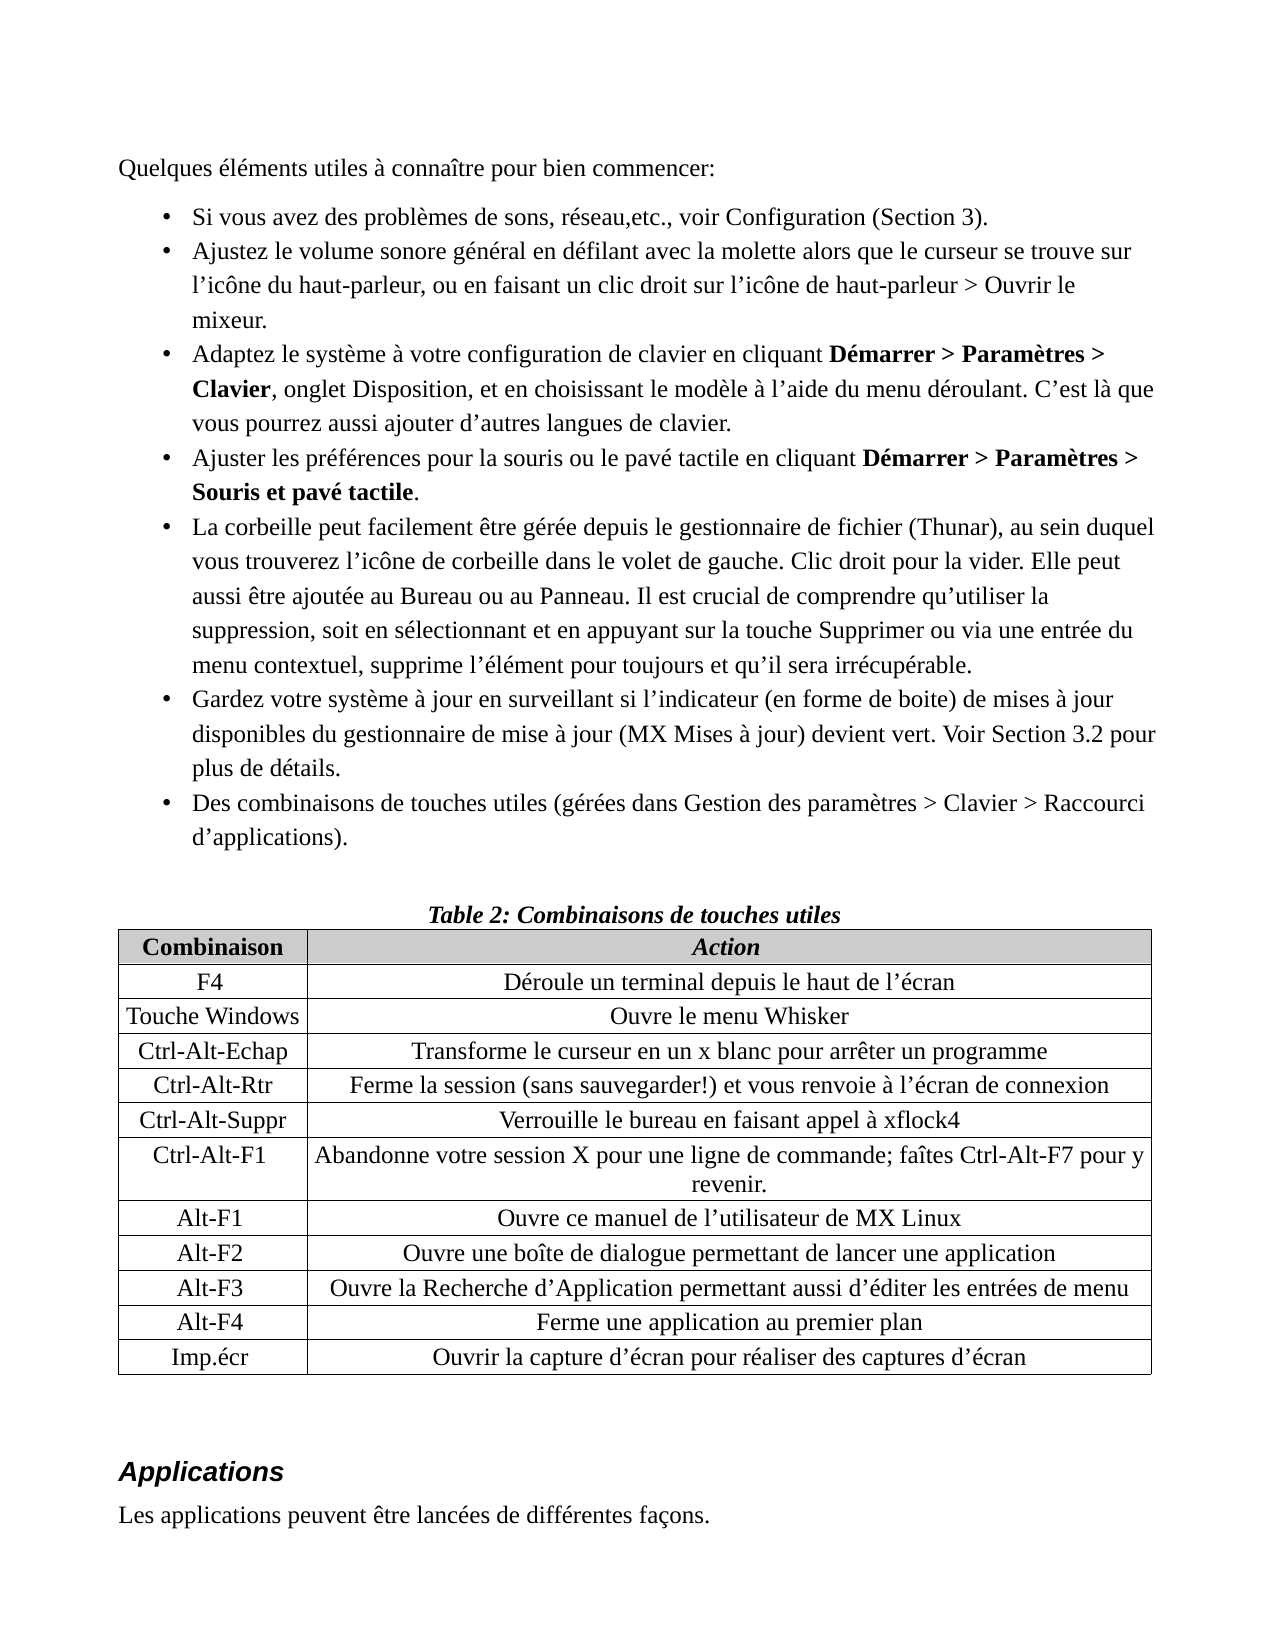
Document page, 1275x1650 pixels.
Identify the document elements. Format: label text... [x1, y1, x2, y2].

list Adaptez le système à votre configuration de clavier en cliquant Démarrer > Paramètres > Clavier, onglet Disposition, et en choisissant le modèle à l’aide du menu déroulant. C’est là que vous pourrez aussi ajouter d’autres langues de clavier. [162, 339, 1157, 437]
table_cell Ctrl-Alt-Rtr [119, 1069, 307, 1102]
text Les applications peuvent être lancées de différentes façons. [118, 1500, 1157, 1528]
table_cell Alt-F3 [119, 1271, 307, 1304]
subtitle Applications [118, 1455, 1157, 1487]
table_header Combinaison [119, 930, 307, 963]
table_cell Ctrl-Alt-Suppr [119, 1103, 307, 1137]
table_cell Ctrl-Alt-Echap [119, 1034, 307, 1068]
table_cell Alt-F4 [119, 1306, 307, 1339]
table_cell Verrouille le bureau en faisant appel à xflock4 [308, 1103, 1151, 1137]
table_cell Ouvre la Recherche d’Application permettant aussi d’éditer les entrées de menu [308, 1271, 1151, 1304]
table_cell Ouvre ce manuel de l’utilisateur de MX Linux [308, 1201, 1151, 1235]
table_cell Ouvre une boîte de dialogue permettant de lancer une application [308, 1236, 1151, 1270]
table_cell Transforme le curseur en un x blanc pour arrêter un programme [308, 1034, 1151, 1068]
table_cell Ctrl-Alt-F1 [119, 1138, 307, 1200]
table_cell Alt-F1 [119, 1201, 307, 1235]
table_cell Abandonne votre session X pour une ligne de commande; faîtes Ctrl-Alt-F7 pour y revenir. [308, 1138, 1151, 1200]
table_cell Alt-F2 [119, 1236, 307, 1270]
table_cell Déroule un terminal depuis le haut de l’écran [308, 965, 1151, 998]
table_cell Touche Windows [119, 999, 307, 1033]
table_cell Ferme la session (sans sauvegarder!) et vous renvoie à l’écran de connexion [308, 1069, 1151, 1102]
list Si vous avez des problèmes de sons, réseau,etc., voir Configuration (Section 3). [162, 202, 1157, 230]
list Des combinaisons de touches utiles (gérées dans Gestion des paramètres > Clavier > Raccourci d’applications). [162, 788, 1157, 851]
list Ajustez le volume sonore général en défilant avec la molette alors que le curseur se trouve sur l’icône du haut-parleur, ou en faisant un clic droit sur l’icône de haut-parleur > Ouvrir le mixeur. [162, 236, 1157, 334]
list Ajuster les préférences pour la souris ou le pavé tactile en cliquant Démarrer > Paramètres > Souris et pavé tactile. [162, 443, 1157, 506]
table_cell F4 [119, 965, 307, 998]
text Quelques éléments utiles à connaître pour bien commencer: [118, 153, 1157, 181]
table_cell Imp.écr [119, 1340, 307, 1374]
list La corbeille peut facilement être gérée depuis le gestionnaire de fichier (Thunar), au sein duquel vous trouverez l’icône de corbeille dans le volet de gauche. Clic droit pour la vider. Elle peut aussi être ajoutée au Bureau ou au Panneau. Il est crucial de comprendre qu’utiliser la suppression, soit en sélectionnant et en appuyant sur la touche Supprimer ou via une entrée du menu contextuel, supprime l’élément pour toujours et qu’il sera irrécupérable. [162, 512, 1157, 679]
list Gardez votre système à jour en surveillant si l’indicateur (en forme de boite) de mises à jour disponibles du gestionnaire de mise à jour (MX Mises à jour) devient vert. Voir Section 3.2 pour plus de détails. [162, 684, 1157, 782]
table_cell Ouvre le menu Whisker [308, 999, 1151, 1033]
table_cell Ouvrir la capture d’écran pour réaliser des captures d’écran [308, 1340, 1151, 1374]
subtitle Table 2: Combinaisons de touches utiles [118, 900, 1157, 929]
table_cell Ferme une application au premier plan [308, 1306, 1151, 1339]
table_header Action [308, 930, 1151, 963]
